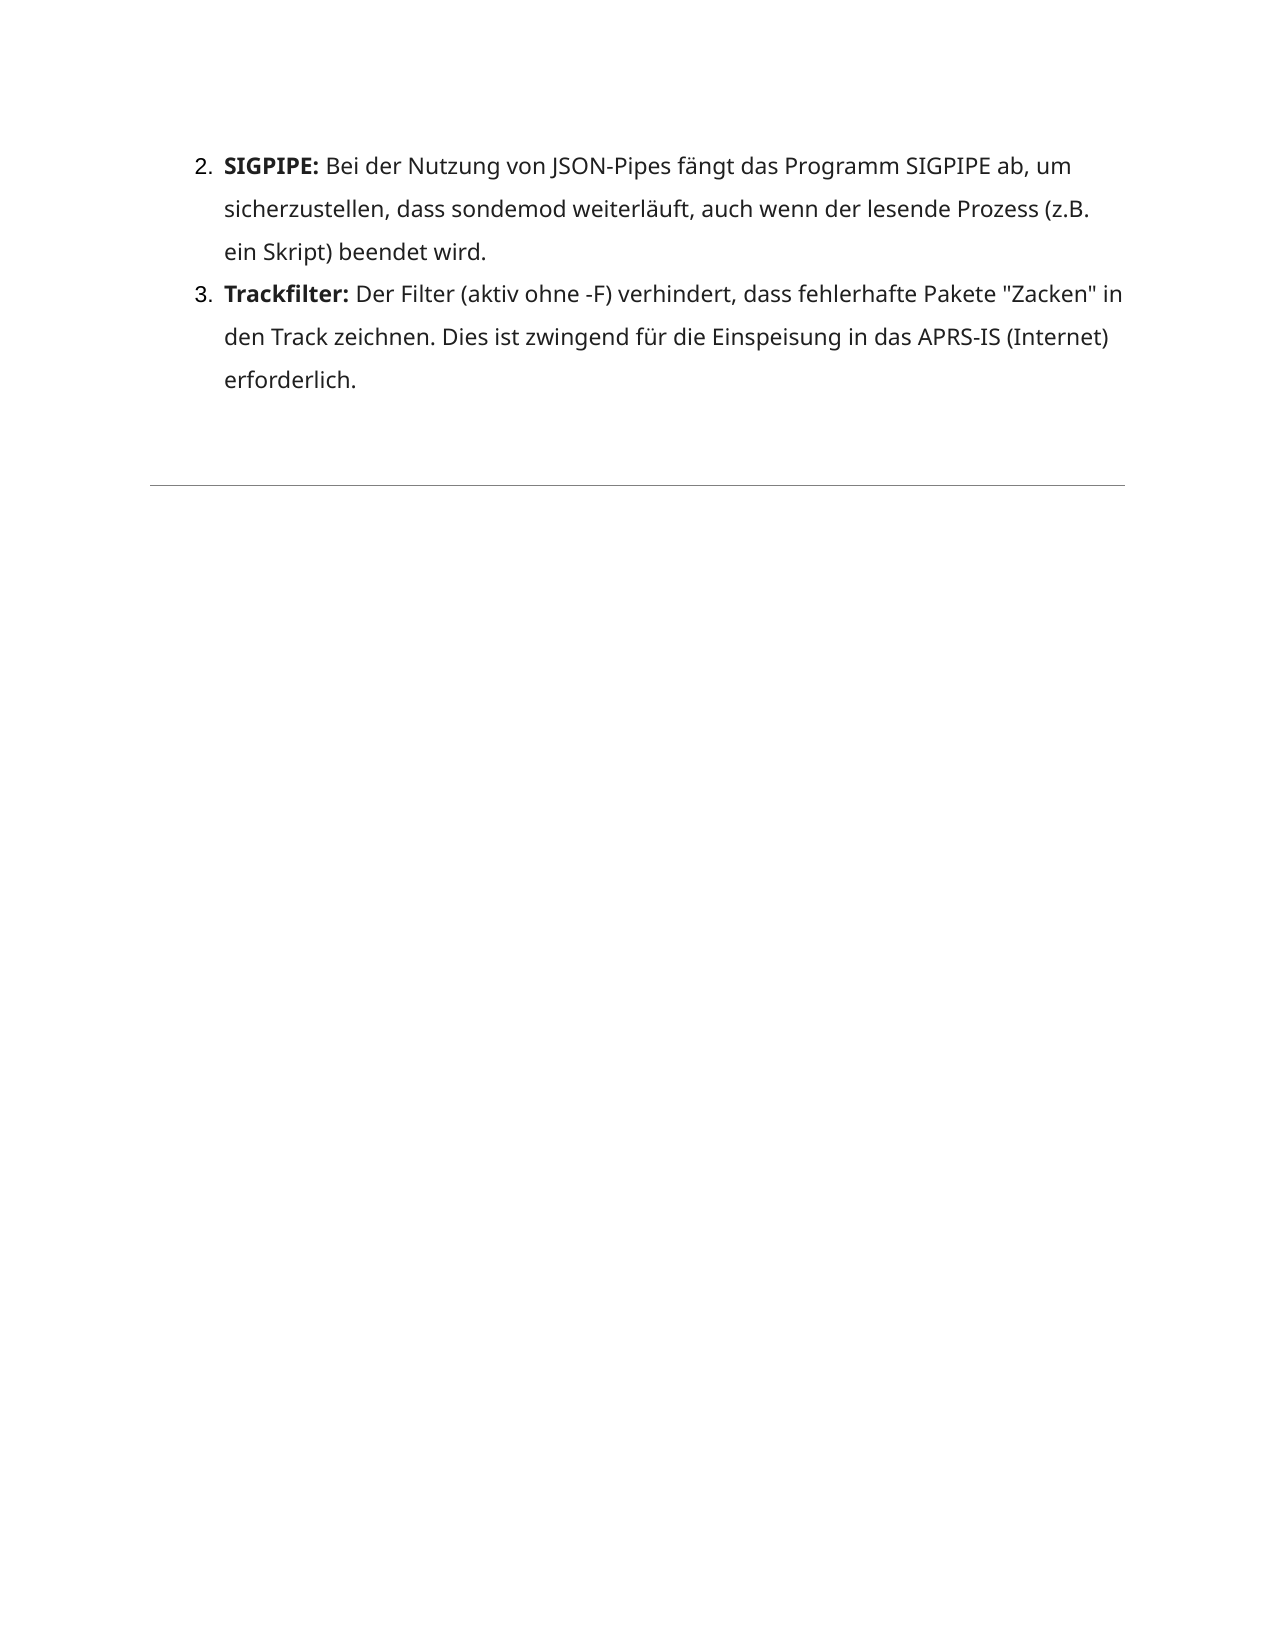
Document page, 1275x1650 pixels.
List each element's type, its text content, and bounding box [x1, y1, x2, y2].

list Trackfilter: Der Filter (aktiv ohne -F) verhindert, dass fehlerhafte Pakete "Zacken" in den Track zeichnen. Dies ist zwingend für die Einspeisung in das APRS-IS (Internet) erforderlich. [194, 278, 1125, 395]
list SIGPIPE: Bei der Nutzung von JSON-Pipes fängt das Programm SIGPIPE ab, um sicherzustellen, dass sondemod weiterläuft, auch wenn der lesende Prozess (z.B. ein Skript) beendet wird. [194, 150, 1125, 267]
